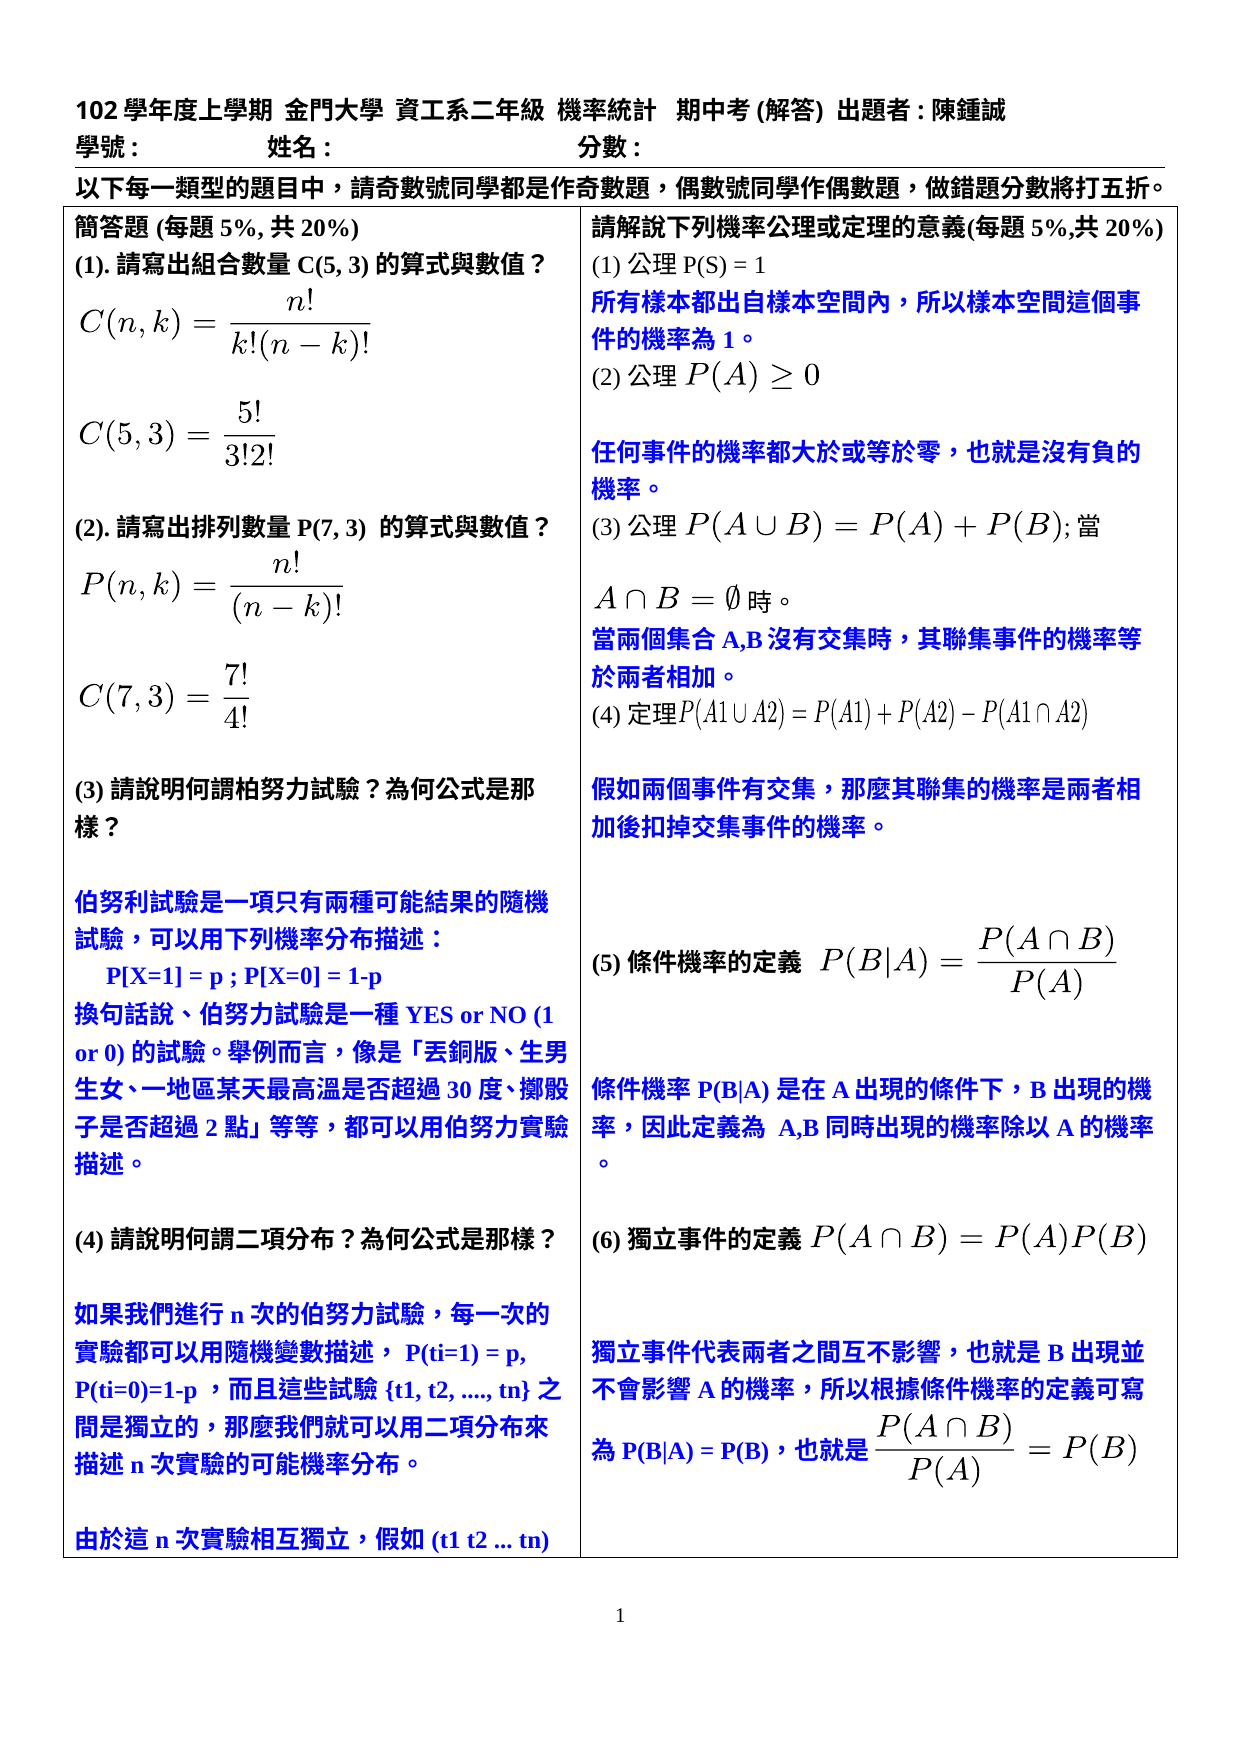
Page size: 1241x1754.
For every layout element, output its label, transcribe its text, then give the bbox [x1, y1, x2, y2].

text 102學年度上學期 金門大學 資工系二年級 機率統計 期中考 (解答) 出題者 : 陳鍾誠 [75, 90, 1165, 127]
table_header 請解說下列機率公理或定理的意義(每題 5%,共 20%) (1) 公理 P(S) = 1 所有樣本都出自樣本空間內，所以樣本空間這個事件的機率為 1。 (2) 公理 任何事件的機率都大於或等於零，也就是沒有負的機率。 (3) 公理 ; 當 時。 當兩個集合A,B沒有交集時，其聯集事件的機率等於兩者相加。 (4) 定理 假如兩個事件有交集，那麼其聯集的機率是兩者相加後扣掉交集事件的機率。 (5) 條件機率的定義 條件機率 P(B|A) 是在 A 出現的條件下，B 出現的機率，因此定義為 A,B 同時出現的機率除以 A 的機率 。 (6) 獨立事件的定義 獨立事件代表兩者之間互不影響，也就是 B 出現並不會影響 A 的機率，所以根據條件機率的定義可寫為P(B|A) = P(B)，也就是 [581, 207, 1177, 1557]
text 以下每一類型的題目中，請奇數號同學都是作奇數題，偶數號同學作偶數題，做錯題分數將打五折。 [75, 168, 1165, 206]
text 學號 : 姓名 : 分數 : [75, 127, 1165, 167]
table_header 簡答題 (每題 5%, 共 20%) (1). 請寫出組合數量 C(5, 3) 的算式與數值？ (2). 請寫出排列數量 P(7, 3) 的算式與數值？ (3) 請說明何謂柏努力試驗？為何公式是那樣？ 伯努利試驗是一項只有兩種可能結果的隨機試驗，可以用下列機率分布描述： P[X=1] = p ; P[X=0] = 1-p 換句話說、伯努力試驗是一種 YES or NO (1 or 0) 的試驗。舉例而言，像是「丟銅版、生男生女、一地區某天最高溫是否超過 30 度、擲骰子是否超過 2 點」等等，都可以用伯努力實驗描述。 (4) 請說明何謂二項分布？為何公式是那樣？ 如果我們進行 n 次的伯努力試驗，每一次的實驗都可以用隨機變數描述， P(ti=1) = p, P(ti=0)=1-p ，而且這些試驗 {t1, t2, ...., tn} 之間是獨立的，那麼我們就可以用二項分布來描述 n 次實驗的可能機率分布。 由於這 n 次實驗相互獨立，假如 (t1 t2 ... tn) [64, 207, 580, 1557]
